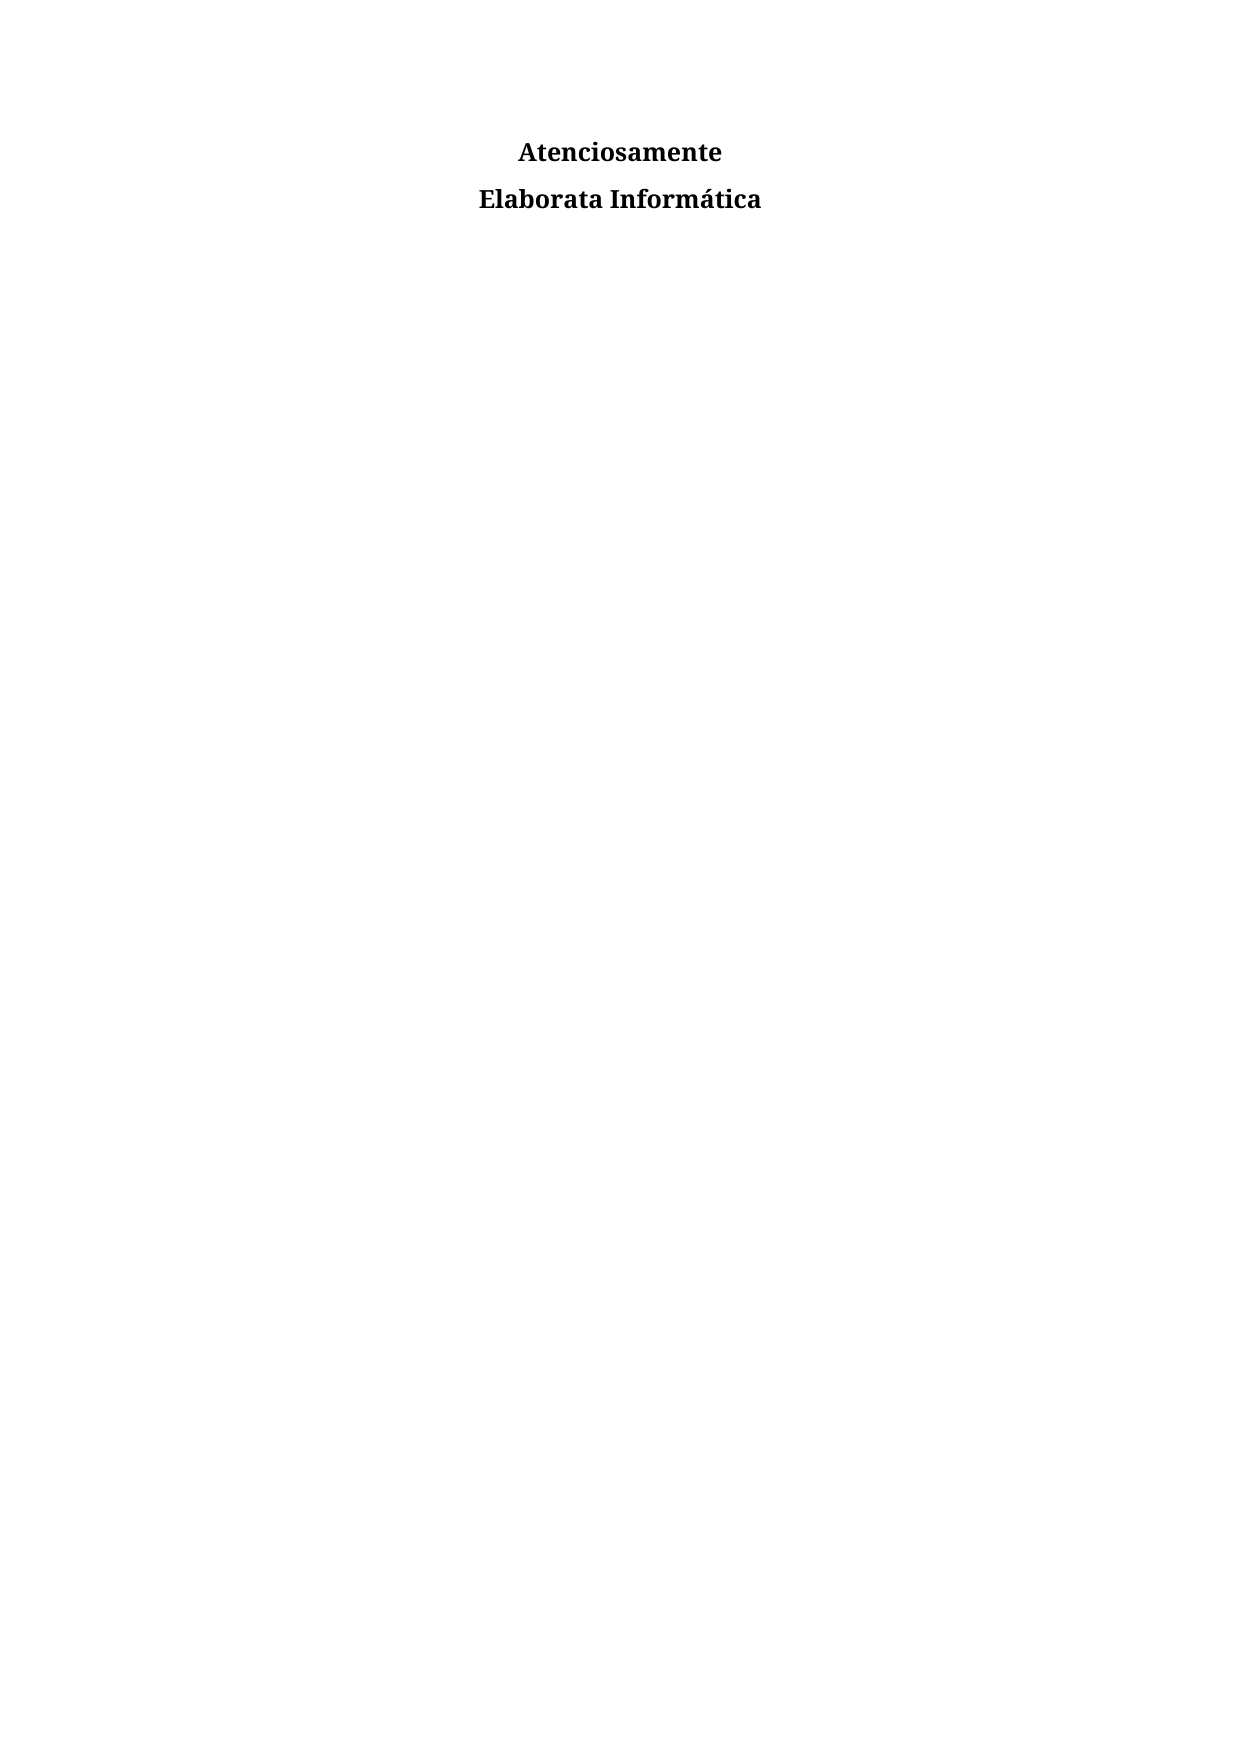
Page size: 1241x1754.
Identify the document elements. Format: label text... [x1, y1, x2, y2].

text Elaborata Informática [136, 182, 1104, 216]
text Atenciosamente [136, 135, 1104, 169]
